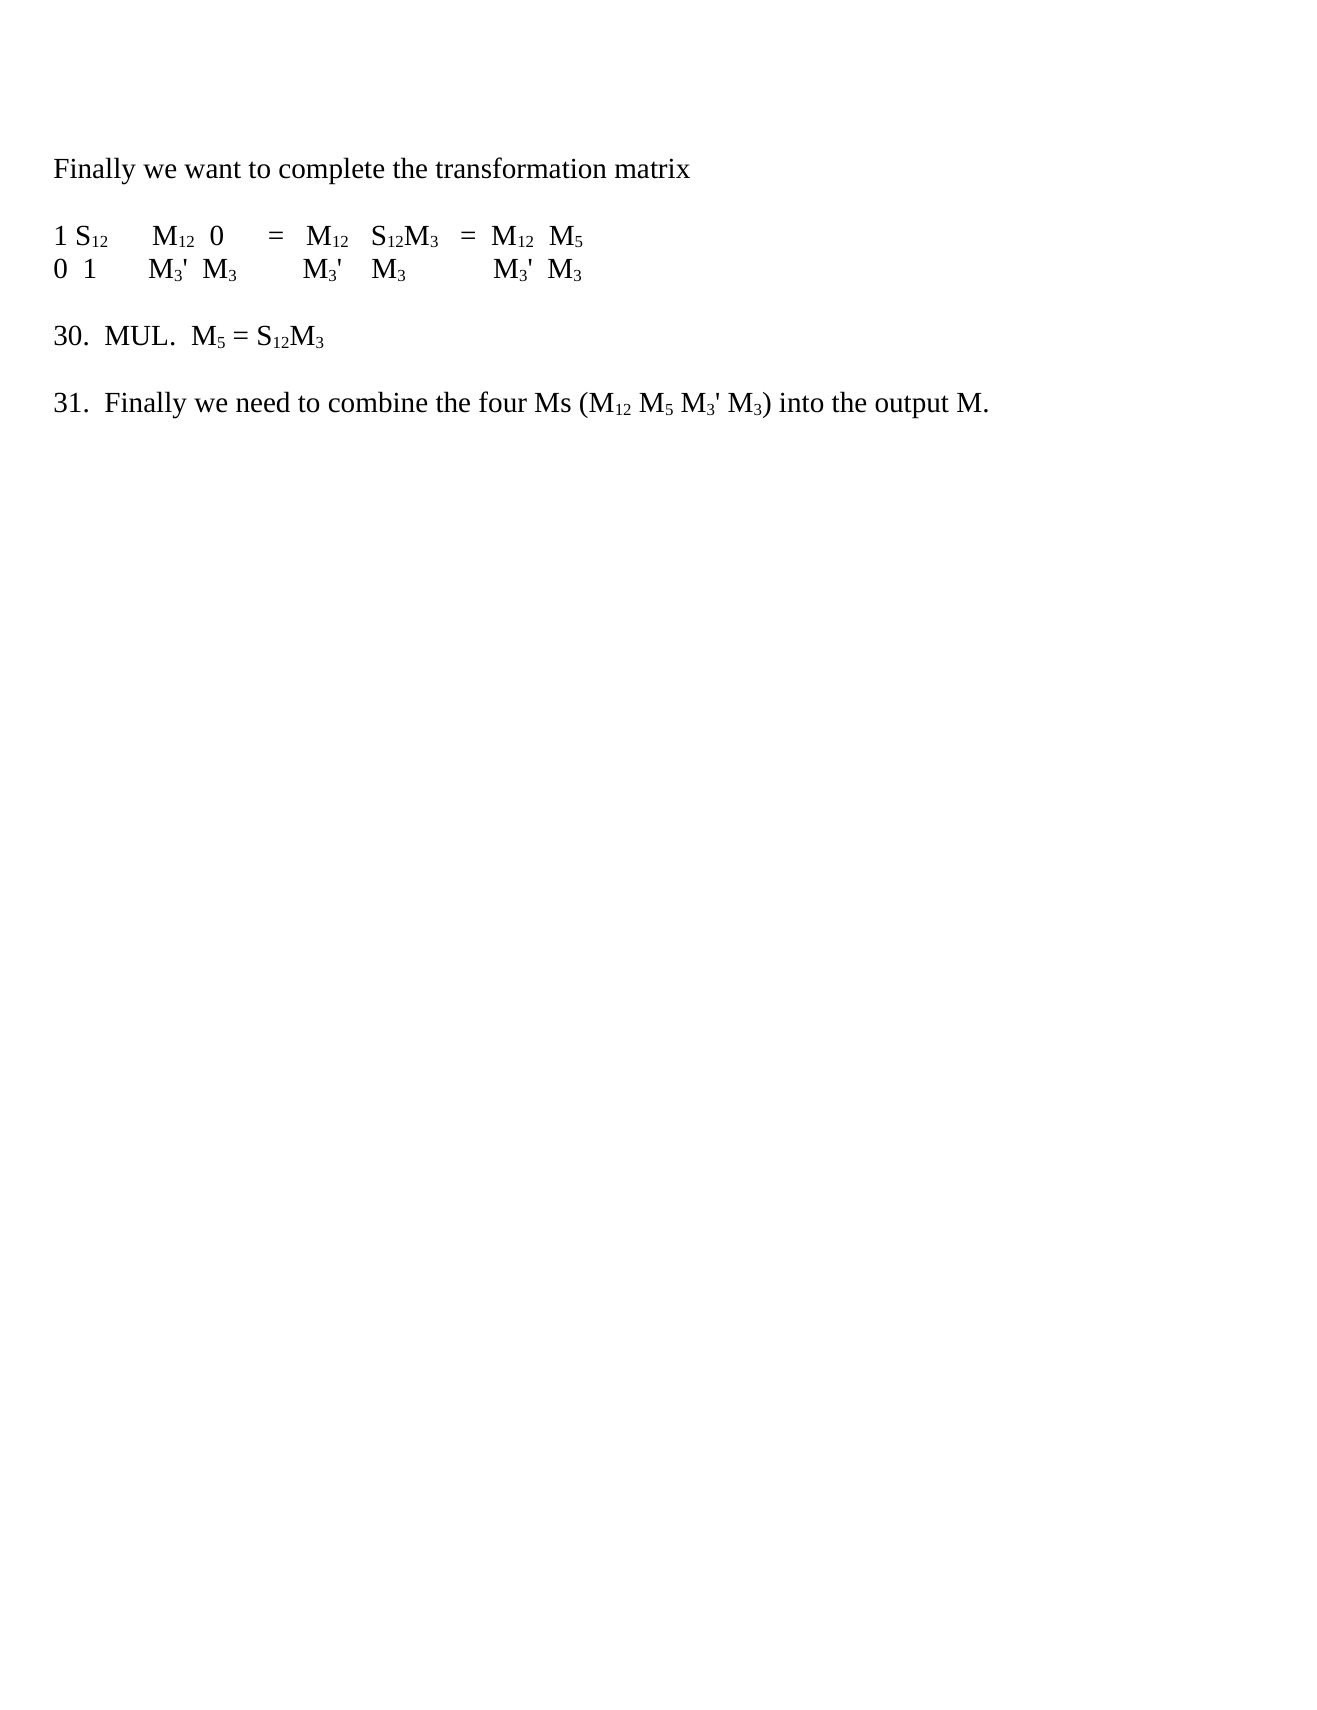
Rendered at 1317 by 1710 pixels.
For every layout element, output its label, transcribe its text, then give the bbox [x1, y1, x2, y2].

text 1 S12 M12 0 = M12 S12M3 = M12 M5 [53, 218, 1174, 251]
text 30. MUL. M5 = S12M3 [53, 318, 1174, 352]
text 31. Finally we need to combine the four Ms (M12 M5 M3' M3) into the output M. [53, 386, 1174, 419]
text Finally we want to complete the transformation matrix [53, 151, 1174, 184]
text 0 1 M3' M3 M3' M3 M3' M3 [53, 251, 1174, 285]
